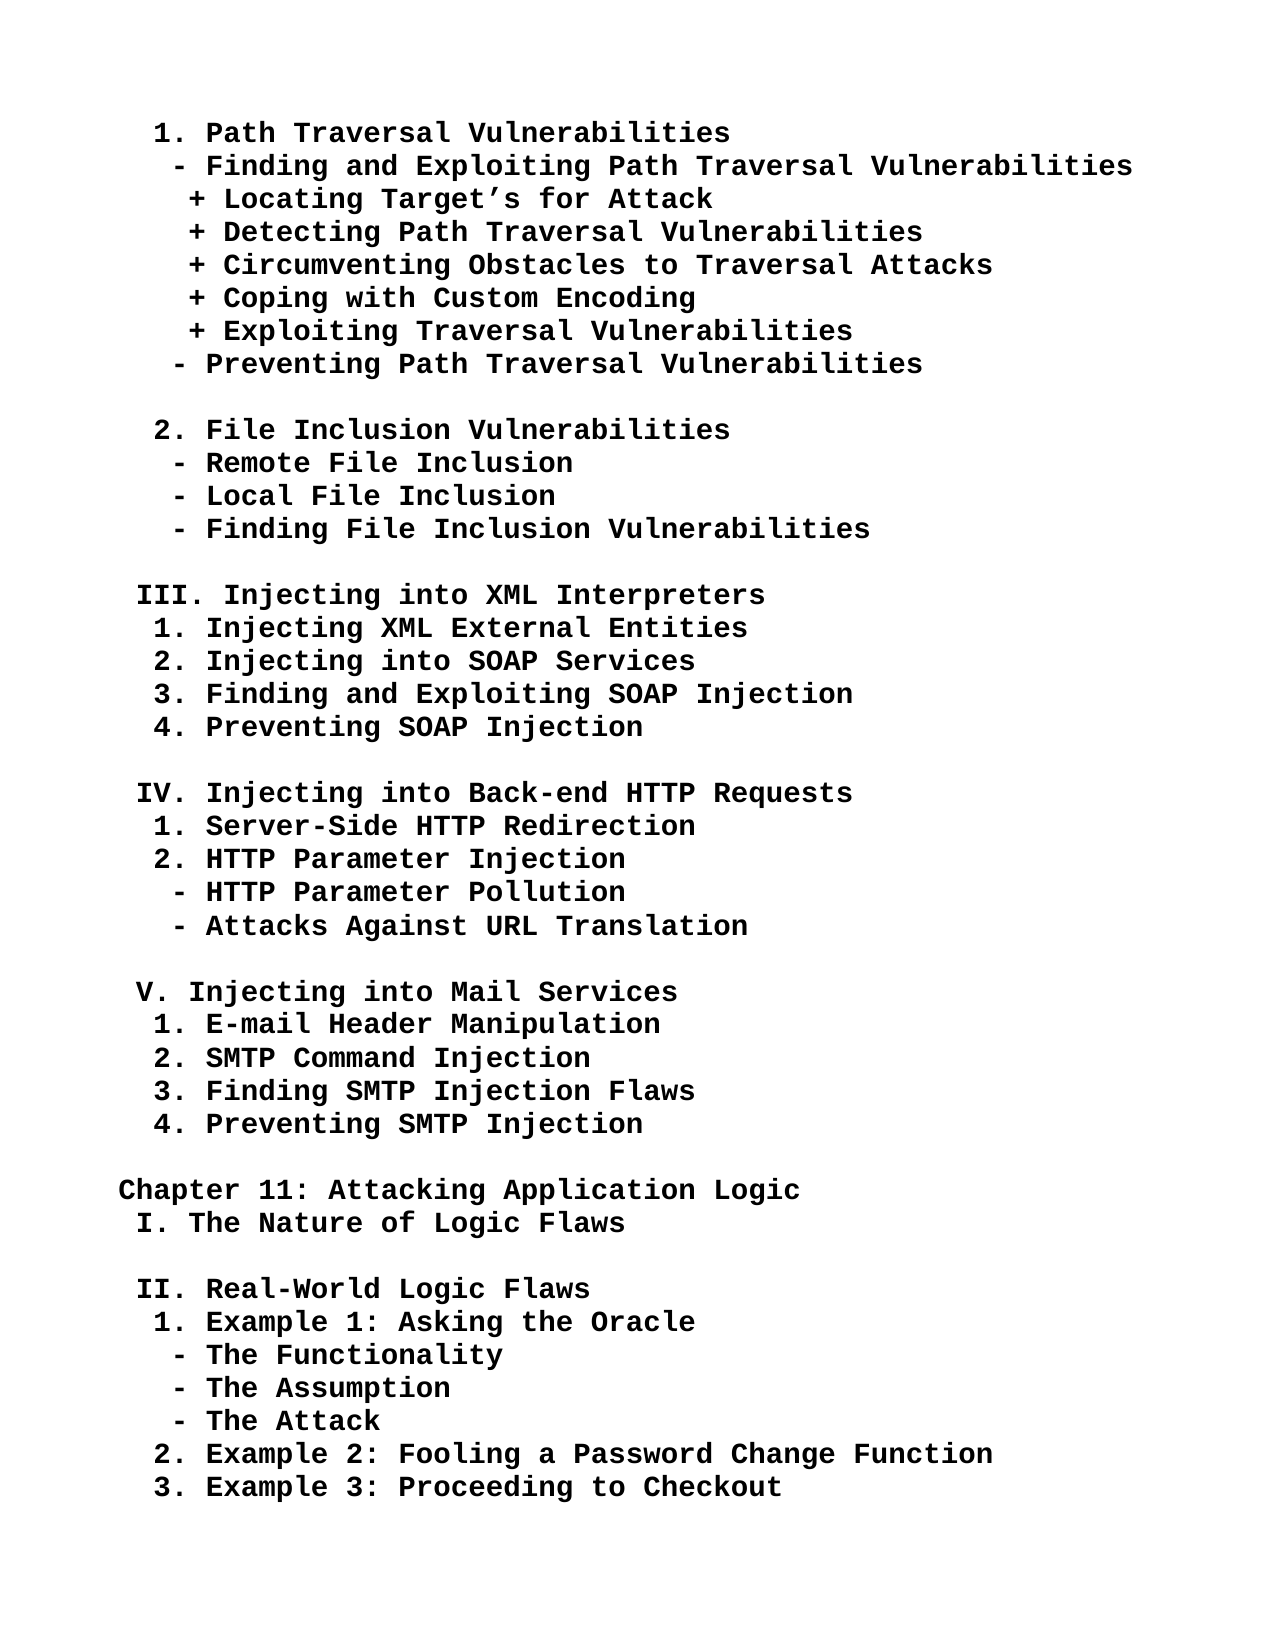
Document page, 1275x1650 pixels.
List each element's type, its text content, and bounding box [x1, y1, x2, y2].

text 4. Preventing SMTP Injection [118, 1109, 1157, 1142]
text - The Assumption [118, 1373, 1157, 1406]
text - Preventing Path Traversal Vulnerabilities [118, 349, 1157, 382]
text V. Injecting into Mail Services [118, 977, 1157, 1010]
text - Attacks Against URL Translation [118, 911, 1157, 944]
text + Circumventing Obstacles to Traversal Attacks [118, 250, 1157, 283]
text I. The Nature of Logic Flaws [118, 1208, 1157, 1241]
text 3. Example 3: Proceeding to Checkout [118, 1472, 1157, 1505]
text 1. Example 1: Asking the Oracle [118, 1307, 1157, 1340]
text - The Attack [118, 1406, 1157, 1439]
text - Remote File Inclusion [118, 448, 1157, 481]
text 2. Injecting into SOAP Services [118, 646, 1157, 679]
text - Local File Inclusion [118, 481, 1157, 514]
text II. Real-World Logic Flaws [118, 1274, 1157, 1307]
text - The Functionality [118, 1340, 1157, 1373]
text + Exploiting Traversal Vulnerabilities [118, 316, 1157, 349]
text 3. Finding and Exploiting SOAP Injection [118, 679, 1157, 712]
text 2. Example 2: Fooling a Password Change Function [118, 1439, 1157, 1472]
text 1. Server-Side HTTP Redirection [118, 812, 1157, 844]
text III. Injecting into XML Interpreters [118, 580, 1157, 613]
text - Finding File Inclusion Vulnerabilities [118, 514, 1157, 547]
text + Coping with Custom Encoding [118, 283, 1157, 316]
text 2. File Inclusion Vulnerabilities [118, 415, 1157, 448]
text 2. HTTP Parameter Injection [118, 844, 1157, 878]
text + Locating Target’s for Attack [118, 184, 1157, 217]
text 4. Preventing SOAP Injection [118, 712, 1157, 746]
text 3. Finding SMTP Injection Flaws [118, 1076, 1157, 1109]
text + Detecting Path Traversal Vulnerabilities [118, 217, 1157, 250]
text Chapter 11: Attacking Application Logic [118, 1175, 1157, 1208]
text - HTTP Parameter Pollution [118, 878, 1157, 911]
text - Finding and Exploiting Path Traversal Vulnerabilities [118, 151, 1157, 184]
text 1. E-mail Header Manipulation [118, 1010, 1157, 1043]
text 1. Injecting XML External Entities [118, 613, 1157, 646]
text IV. Injecting into Back-end HTTP Requests [118, 778, 1157, 812]
text 2. SMTP Command Injection [118, 1043, 1157, 1076]
text 1. Path Traversal Vulnerabilities [118, 118, 1157, 151]
